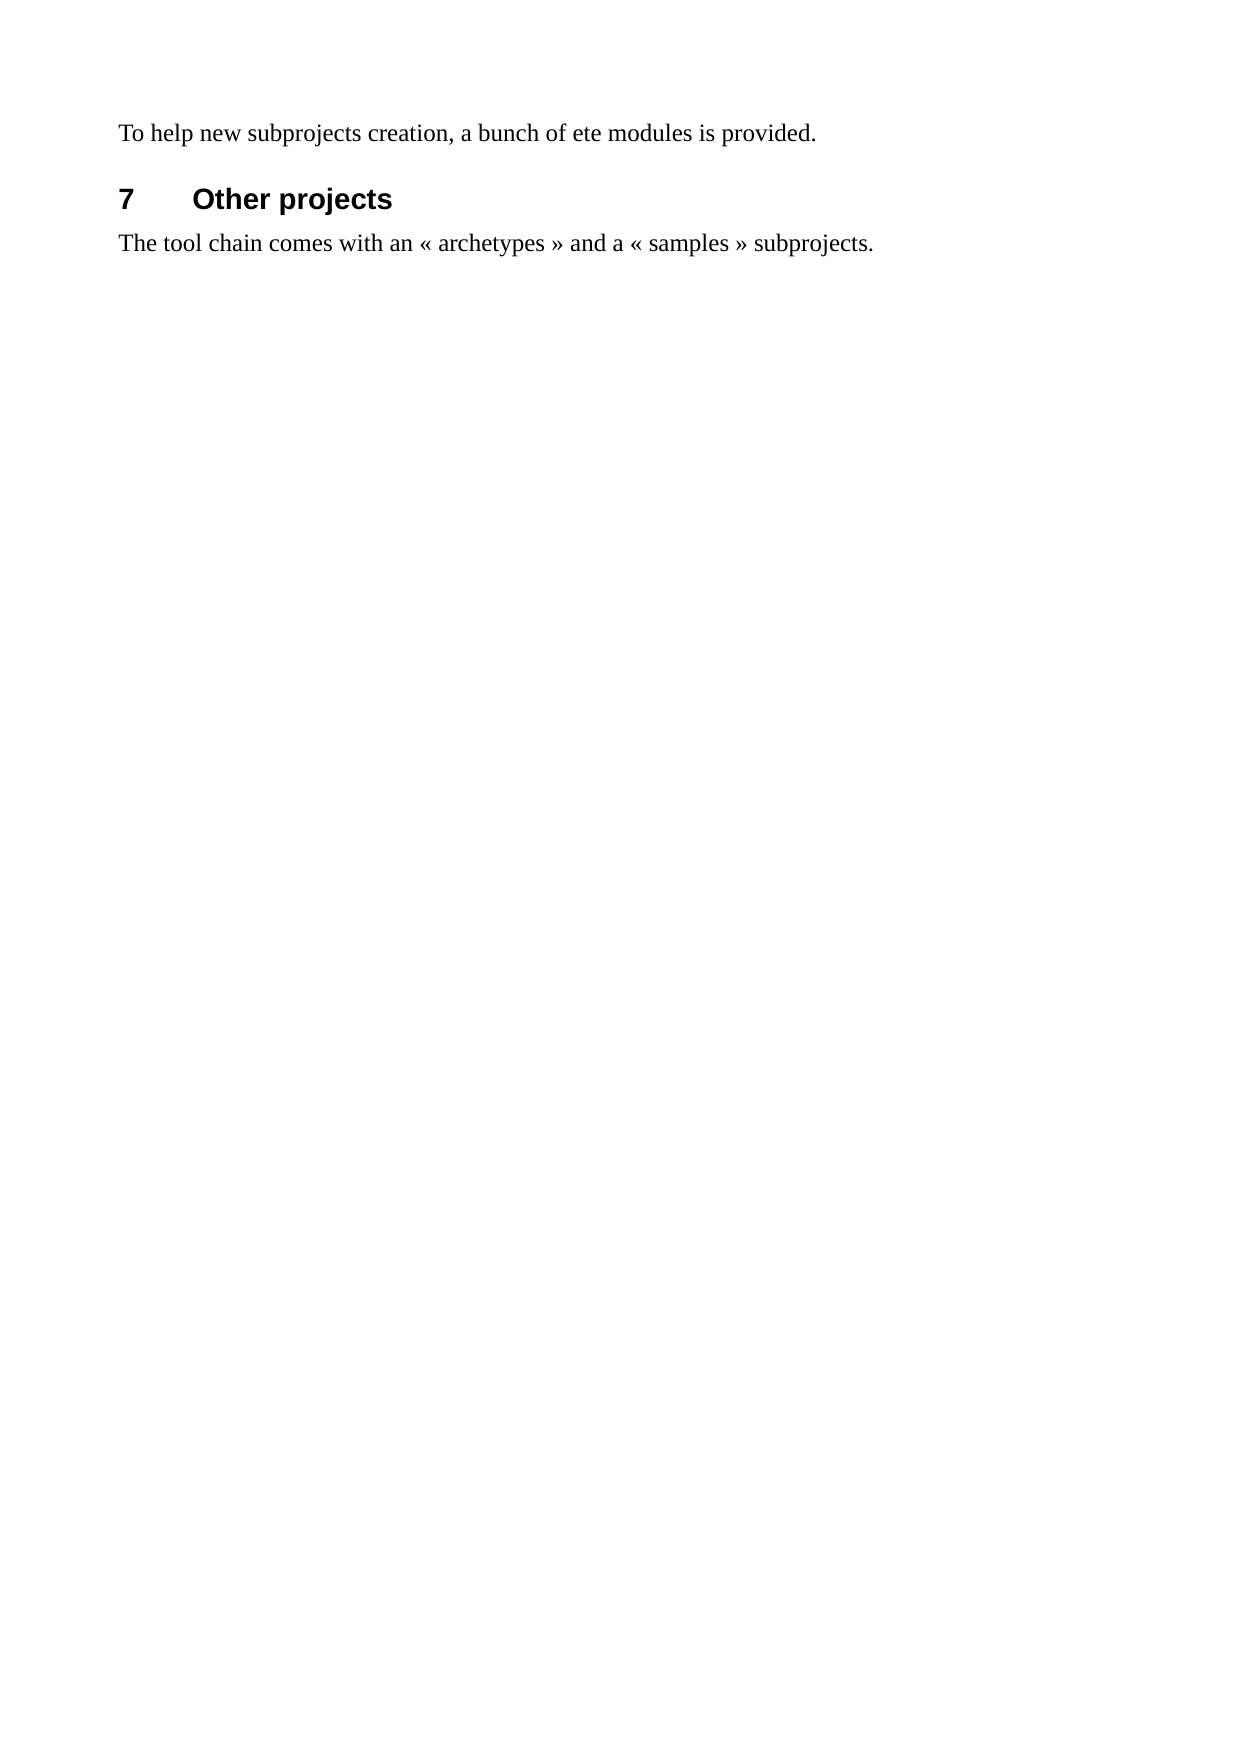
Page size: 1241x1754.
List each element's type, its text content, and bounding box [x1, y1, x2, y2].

text To help new subprojects creation, a bunch of ete modules is provided. [118, 118, 1122, 147]
subtitle Other projects [118, 182, 1122, 216]
text The tool chain comes with an « archetypes » and a « samples » subprojects. [118, 228, 1122, 257]
